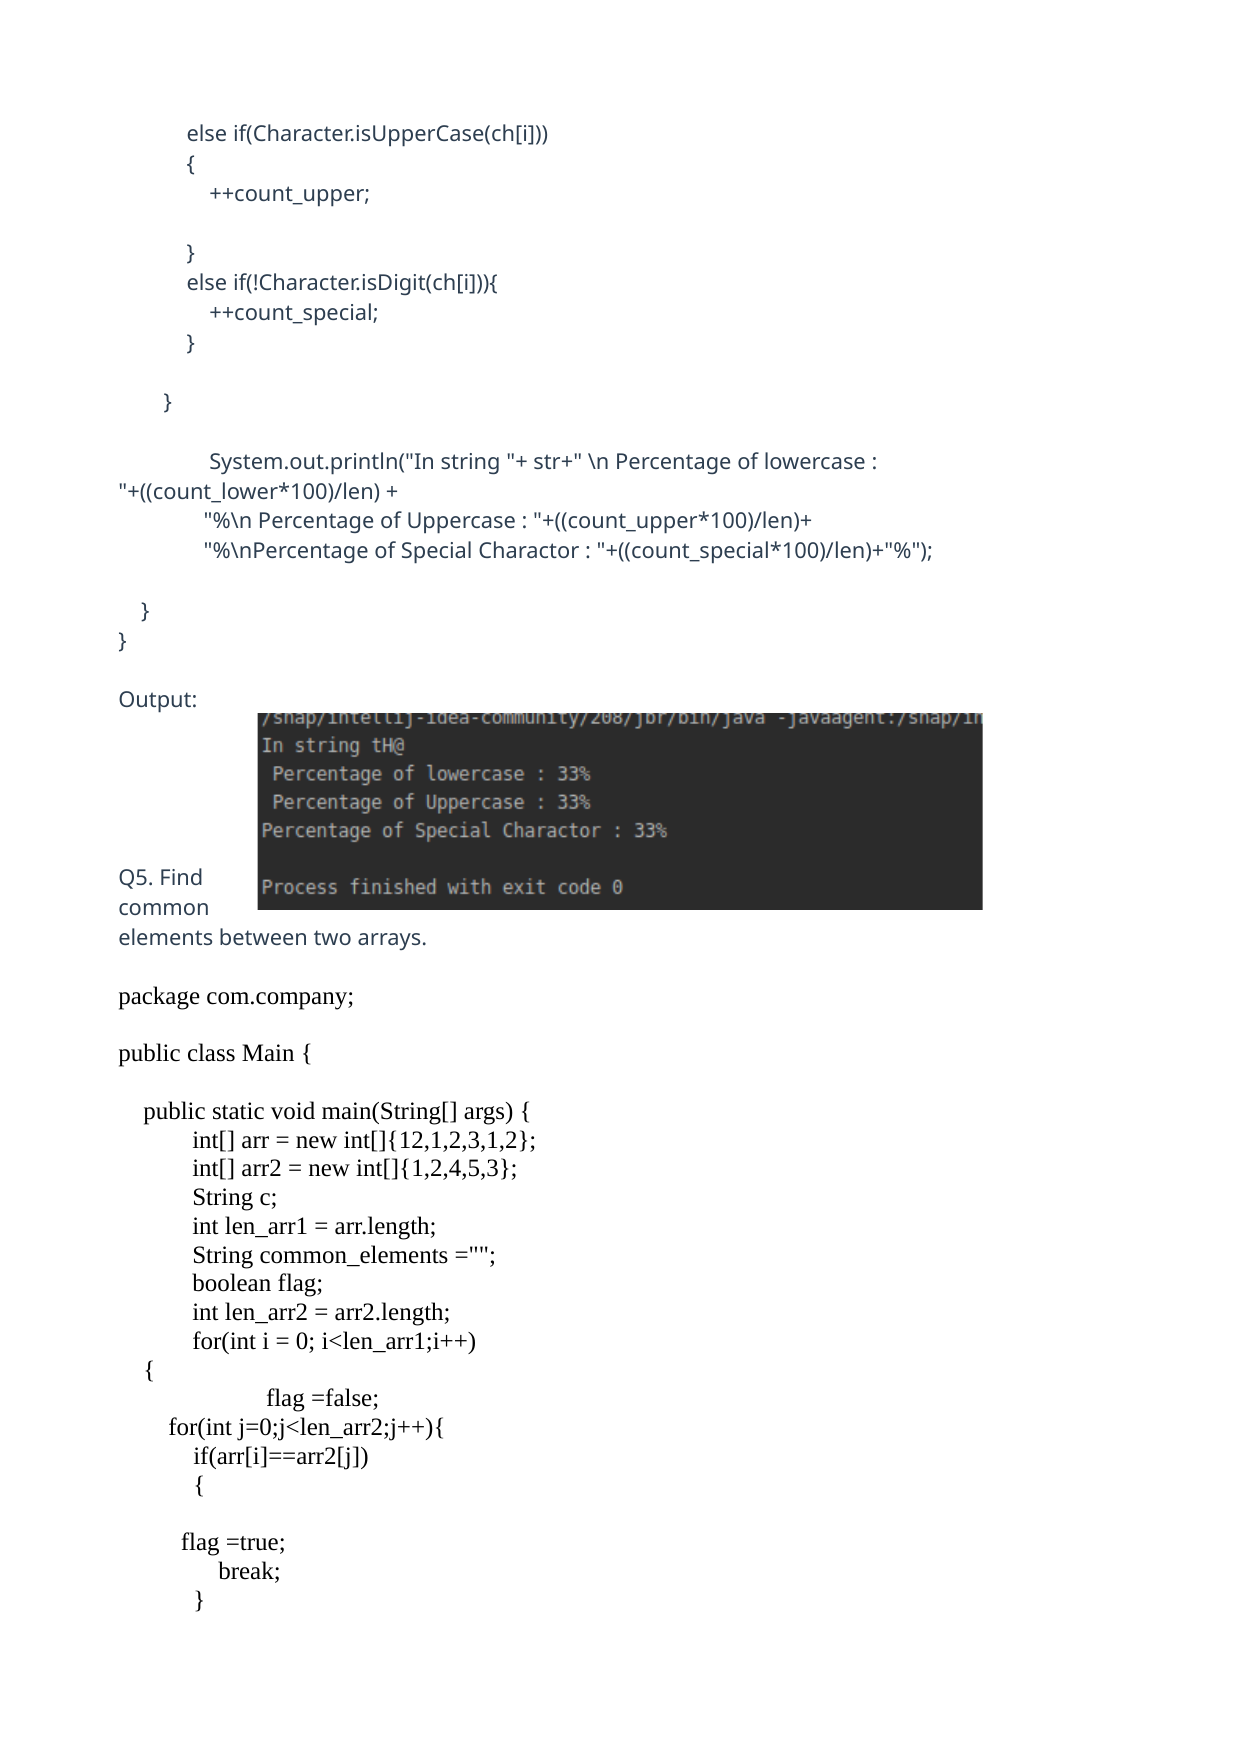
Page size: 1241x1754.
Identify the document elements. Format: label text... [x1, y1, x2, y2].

text String c; [118, 1182, 1122, 1211]
text } [118, 237, 1122, 267]
text else if(!Character.isDigit(ch[i])){ [118, 267, 1122, 297]
text System.out.println("In string "+ str+" \n Percentage of lowercase : "+((count_lower*100)/len) + [118, 446, 1122, 505]
text if(arr[i]==arr2[j]) [118, 1441, 1122, 1470]
text } [118, 624, 1122, 654]
text for(int j=0;j<len_arr2;j++){ [118, 1412, 1122, 1441]
text { [118, 1355, 1122, 1383]
text "%\n Percentage of Uppercase : "+((count_upper*100)/len)+ [118, 505, 1122, 535]
text { [118, 1470, 1122, 1498]
text for(int i = 0; i<len_arr1;i++) [118, 1326, 1122, 1355]
text flag =false; [118, 1383, 1122, 1412]
picture [257, 713, 983, 910]
text } [118, 1585, 1122, 1613]
text Q5. Find common elements between two arrays. [118, 833, 1122, 951]
text } [118, 595, 1122, 624]
text public class Main { [118, 1038, 1122, 1067]
text break; [118, 1556, 1122, 1585]
text "%\nPercentage of Special Charactor : "+((count_special*100)/len)+"%"); [118, 535, 1122, 565]
text ++count_special; [118, 297, 1122, 327]
text String common_elements =""; [118, 1240, 1122, 1268]
text int len_arr2 = arr2.length; [118, 1297, 1122, 1326]
text ++count_upper; [118, 178, 1122, 207]
text boolean flag; [118, 1268, 1122, 1297]
text { [118, 148, 1122, 178]
text Output: [118, 684, 1122, 714]
text int[] arr = new int[]{12,1,2,3,1,2}; [118, 1125, 1122, 1153]
text else if(Character.isUpperCase(ch[i])) [118, 118, 1122, 148]
text } [118, 386, 1122, 416]
text flag =true; [118, 1527, 1122, 1556]
text int len_arr1 = arr.length; [118, 1211, 1122, 1240]
text public static void main(String[] args) { [118, 1096, 1122, 1125]
text int[] arr2 = new int[]{1,2,4,5,3}; [118, 1153, 1122, 1182]
text package com.company; [118, 981, 1122, 1010]
text } [118, 327, 1122, 356]
